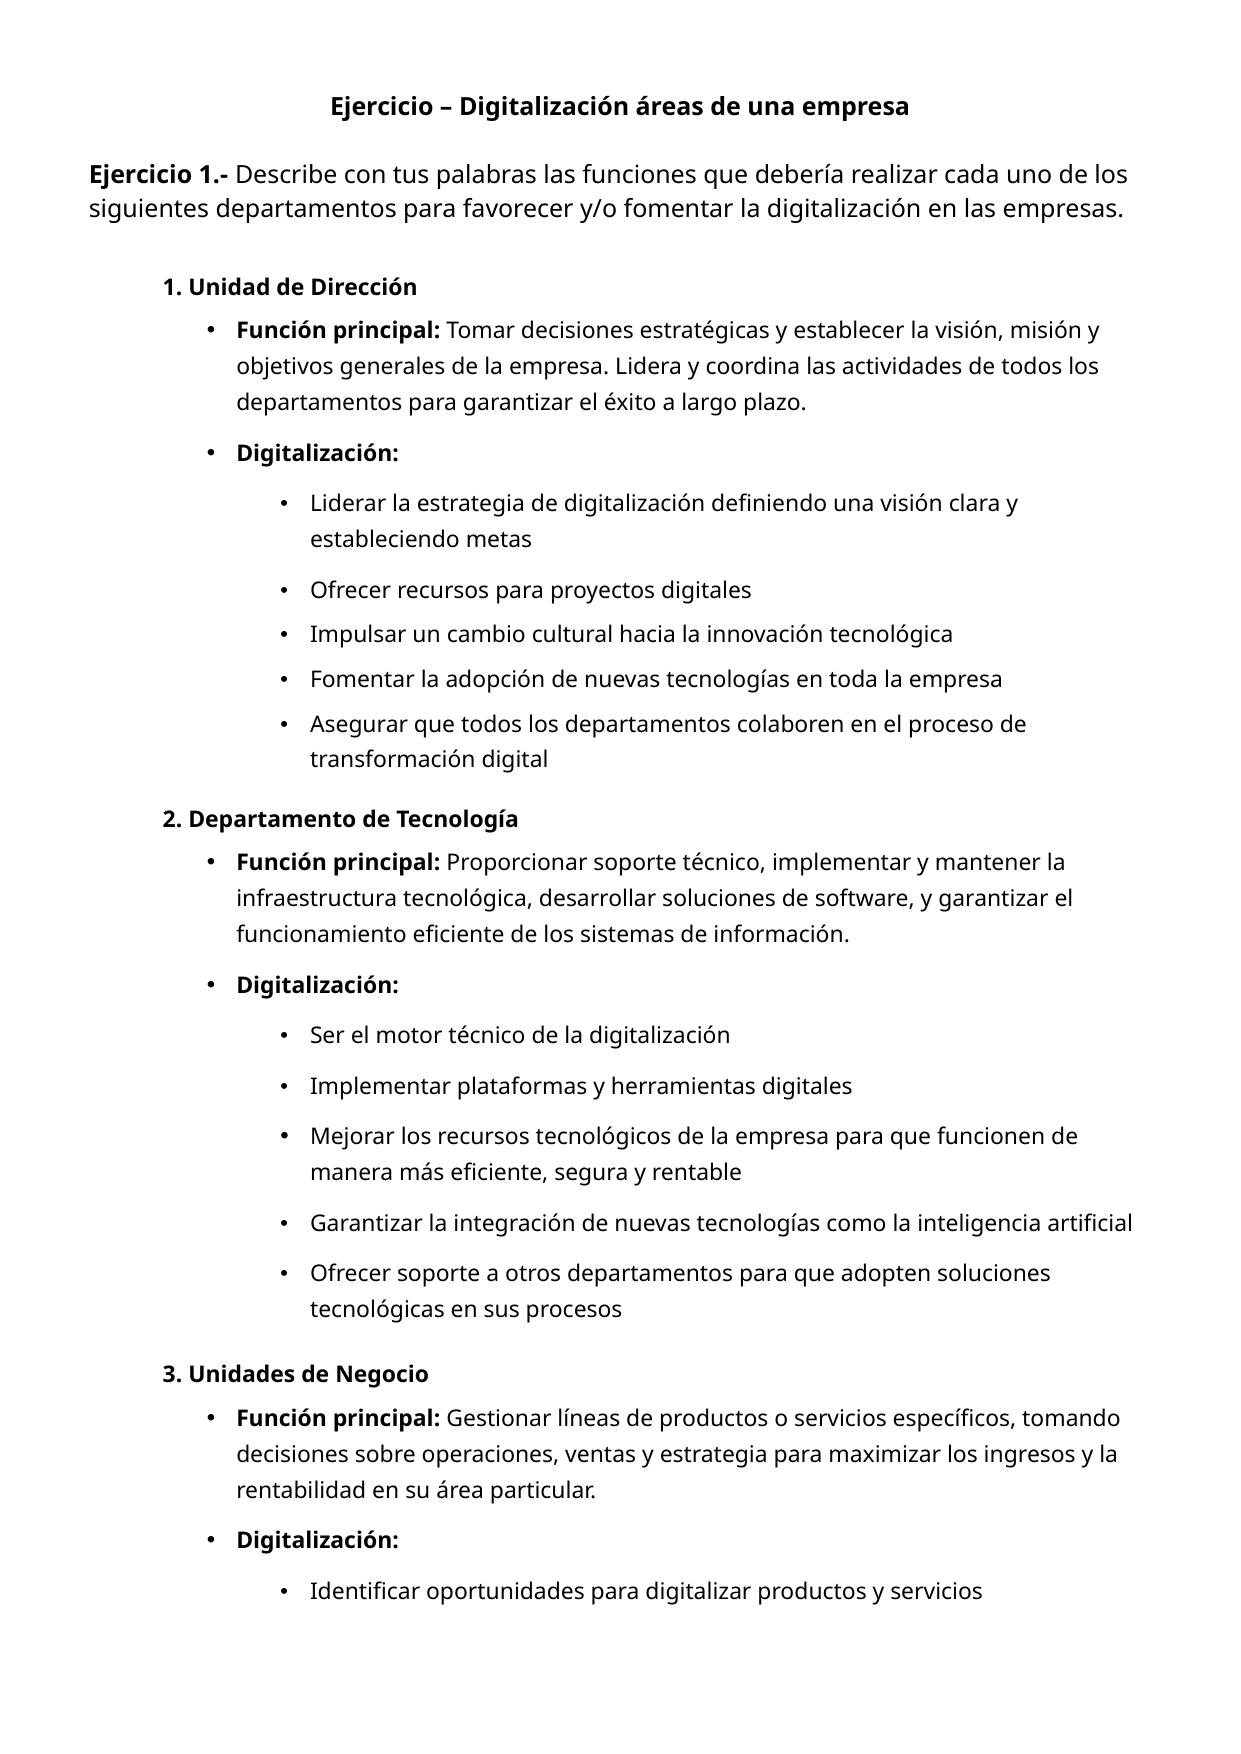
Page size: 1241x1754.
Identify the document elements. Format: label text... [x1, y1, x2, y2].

list Liderar la estrategia de digitalización definiendo una visión clara y estableciendo metas [280, 487, 1152, 554]
subtitle 1. Unidad de Dirección [162, 271, 1152, 302]
list Mejorar los recursos tecnológicos de la empresa para que funcionen de manera más eficiente, segura y rentable [280, 1120, 1152, 1187]
list Implementar plataformas y herramientas digitales [280, 1070, 1152, 1101]
list Garantizar la integración de nuevas tecnologías como la inteligencia artificial [280, 1207, 1152, 1238]
list Función principal: Proporcionar soporte técnico, implementar y mantener la infraestructura tecnológica, desarrollar soluciones de software, y garantizar el funcionamiento eficiente de los sistemas de información. [207, 846, 1152, 949]
list Ofrecer soporte a otros departamentos para que adopten soluciones tecnológicas en sus procesos [280, 1257, 1152, 1324]
list Asegurar que todos los departamentos colaboren en el proceso de transformación digital [280, 707, 1152, 775]
text Ejercicio – Digitalización áreas de una empresa [88, 88, 1152, 123]
list Digitalización: [207, 437, 1152, 468]
list Digitalización: [207, 969, 1152, 1000]
list Fomentar la adopción de nuevas tecnologías en toda la empresa [280, 663, 1152, 694]
list Digitalización: [207, 1524, 1152, 1556]
list Ofrecer recursos para proyectos digitales [280, 574, 1152, 605]
list Ser el motor técnico de la digitalización [280, 1019, 1152, 1051]
list Identificar oportunidades para digitalizar productos y servicios [280, 1575, 1152, 1606]
list Función principal: Tomar decisiones estratégicas y establecer la visión, misión y objetivos generales de la empresa. Lidera y coordina las actividades de todos los departamentos para garantizar el éxito a largo plazo. [207, 314, 1152, 417]
text Ejercicio 1.- Describe con tus palabras las funciones que debería realizar cada uno de los siguientes departamentos para favorecer y/o fomentar la digitalización en las empresas. [88, 157, 1152, 225]
list Impulsar un cambio cultural hacia la innovación tecnológica [280, 618, 1152, 649]
subtitle 2. Departamento de Tecnología [162, 803, 1152, 834]
list Función principal: Gestionar líneas de productos o servicios específicos, tomando decisiones sobre operaciones, ventas y estrategia para maximizar los ingresos y la rentabilidad en su área particular. [207, 1402, 1152, 1505]
subtitle 3. Unidades de Negocio [162, 1358, 1152, 1389]
